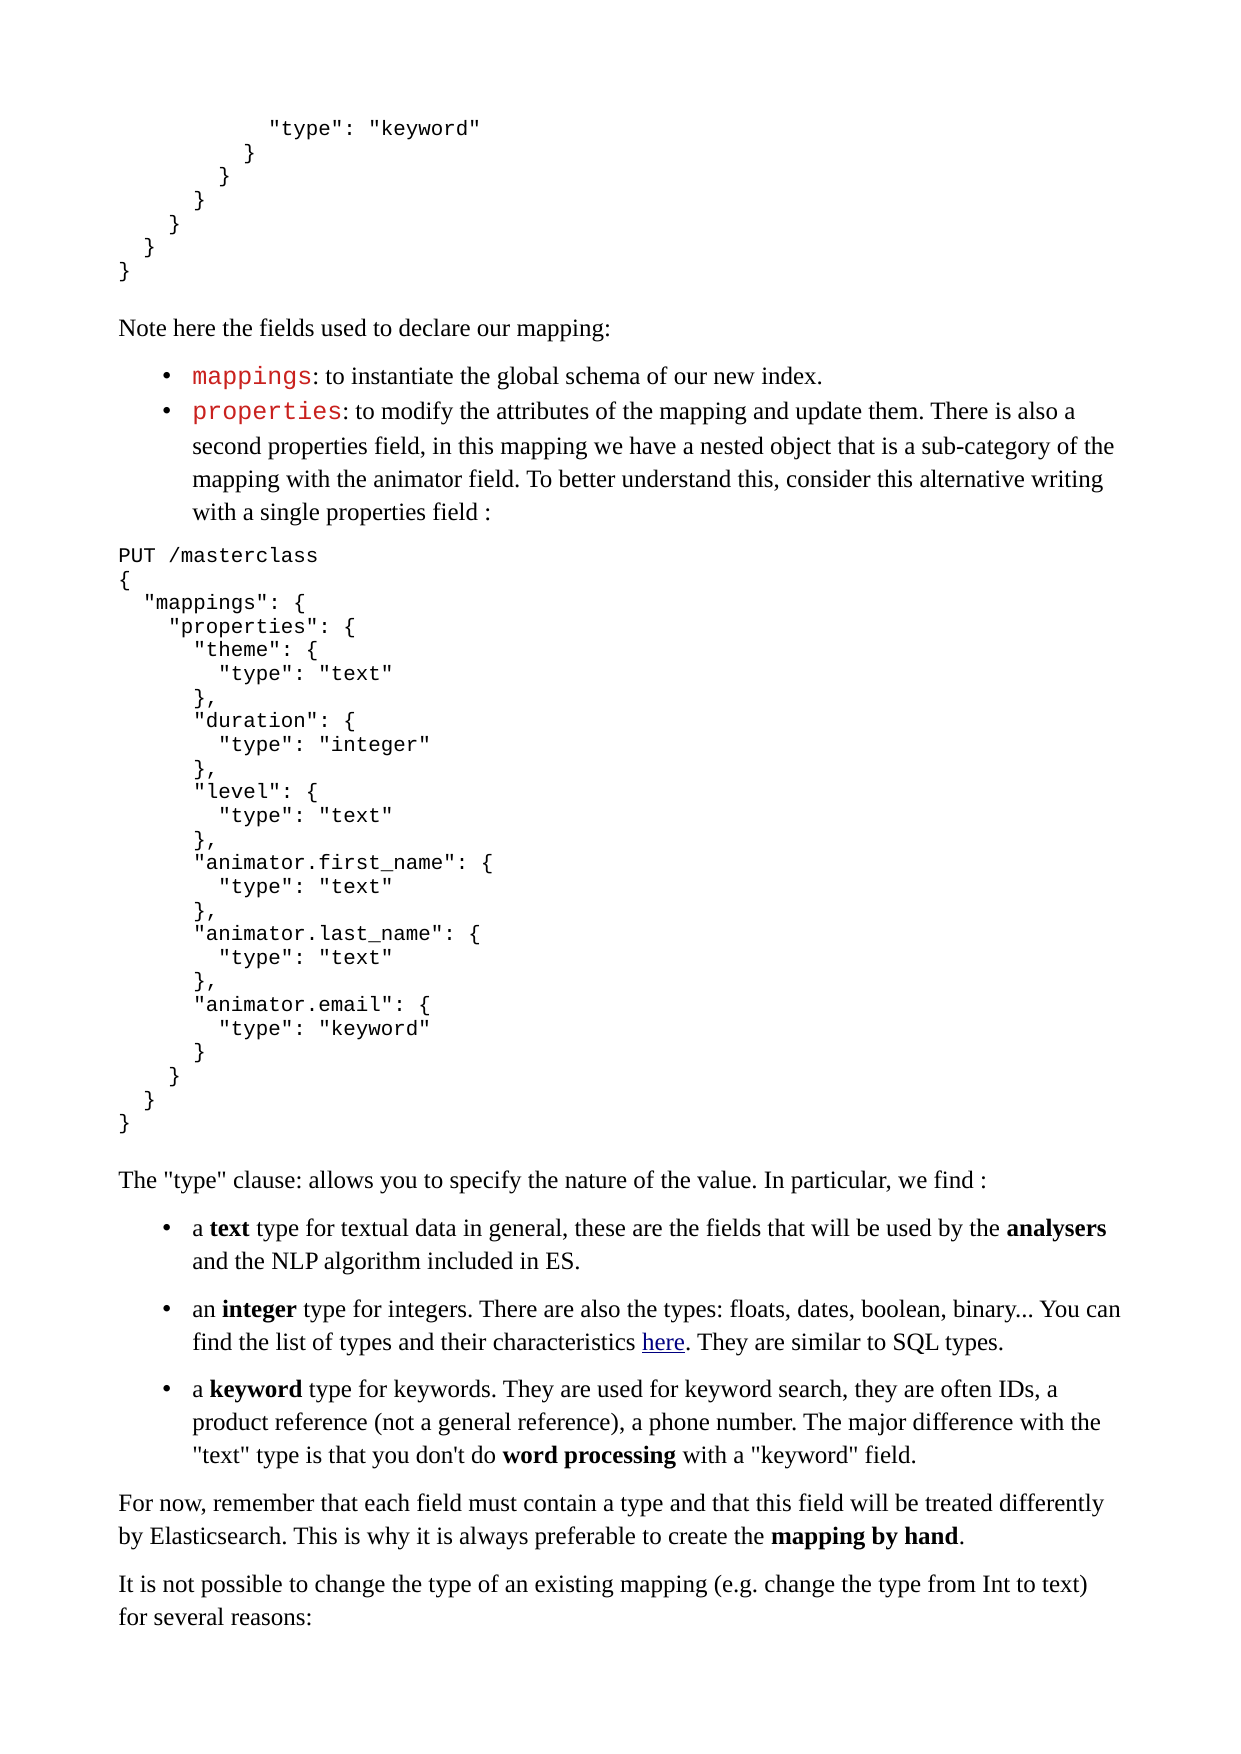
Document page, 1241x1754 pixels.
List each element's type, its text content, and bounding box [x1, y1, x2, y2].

text } [118, 1041, 1122, 1065]
text "animator.first_name": { [118, 852, 1122, 876]
text PUT /masterclass [118, 545, 1122, 568]
text The "type" clause: allows you to specify the nature of the value. In particular, we find : [118, 1166, 1122, 1194]
list a keyword type for keywords. They are used for keyword search, they are often IDs, a product reference (not a general reference), a phone number. The major difference with the "text" type is that you don't do word processing with a "keyword" field. [162, 1374, 1122, 1469]
text }, [118, 899, 1122, 923]
text For now, remember that each field must contain a type and that this field will be treated differently by Elasticsearch. This is why it is always preferable to create the mapping by hand. [118, 1488, 1122, 1550]
text }, [118, 829, 1122, 852]
list an integer type for integers. There are also the types: floats, dates, boolean, binary... You can find the list of types and their characteristics here. They are similar to SQL types. [162, 1294, 1122, 1356]
list mappings: to instantiate the global schema of our new index. [162, 361, 1122, 392]
text } [118, 1065, 1122, 1089]
text } [118, 165, 1122, 189]
text "type": "text" [118, 663, 1122, 687]
text "level": { [118, 781, 1122, 805]
text } [118, 1089, 1122, 1112]
text "type": "text" [118, 947, 1122, 971]
text "animator.email": { [118, 994, 1122, 1018]
text } [118, 260, 1122, 284]
list a text type for textual data in general, these are the fields that will be used by the analysers and the NLP algorithm included in ES. [162, 1213, 1122, 1275]
list properties: to modify the attributes of the mapping and update them. There is also a second properties field, in this mapping we have a nested object that is a sub-category of the mapping with the animator field. To better understand this, consider this alternative writing with a single properties field : [162, 396, 1122, 526]
text "type": "text" [118, 805, 1122, 829]
text } [118, 1112, 1122, 1136]
text } [118, 213, 1122, 236]
text } [118, 236, 1122, 260]
text "duration": { [118, 710, 1122, 734]
text }, [118, 971, 1122, 994]
text It is not possible to change the type of an existing mapping (e.g. change the type from Int to text) for several reasons: [118, 1569, 1122, 1630]
text Note here the fields used to declare our mapping: [118, 313, 1122, 342]
text "mappings": { [118, 592, 1122, 616]
text "theme": { [118, 639, 1122, 663]
text } [118, 189, 1122, 213]
text }, [118, 687, 1122, 710]
text }, [118, 758, 1122, 781]
text "type": "integer" [118, 734, 1122, 758]
text "properties": { [118, 616, 1122, 639]
text "type": "keyword" [118, 118, 1122, 142]
text "type": "keyword" [118, 1018, 1122, 1041]
text { [118, 568, 1122, 592]
text "type": "text" [118, 876, 1122, 899]
text "animator.last_name": { [118, 923, 1122, 947]
text } [118, 142, 1122, 165]
